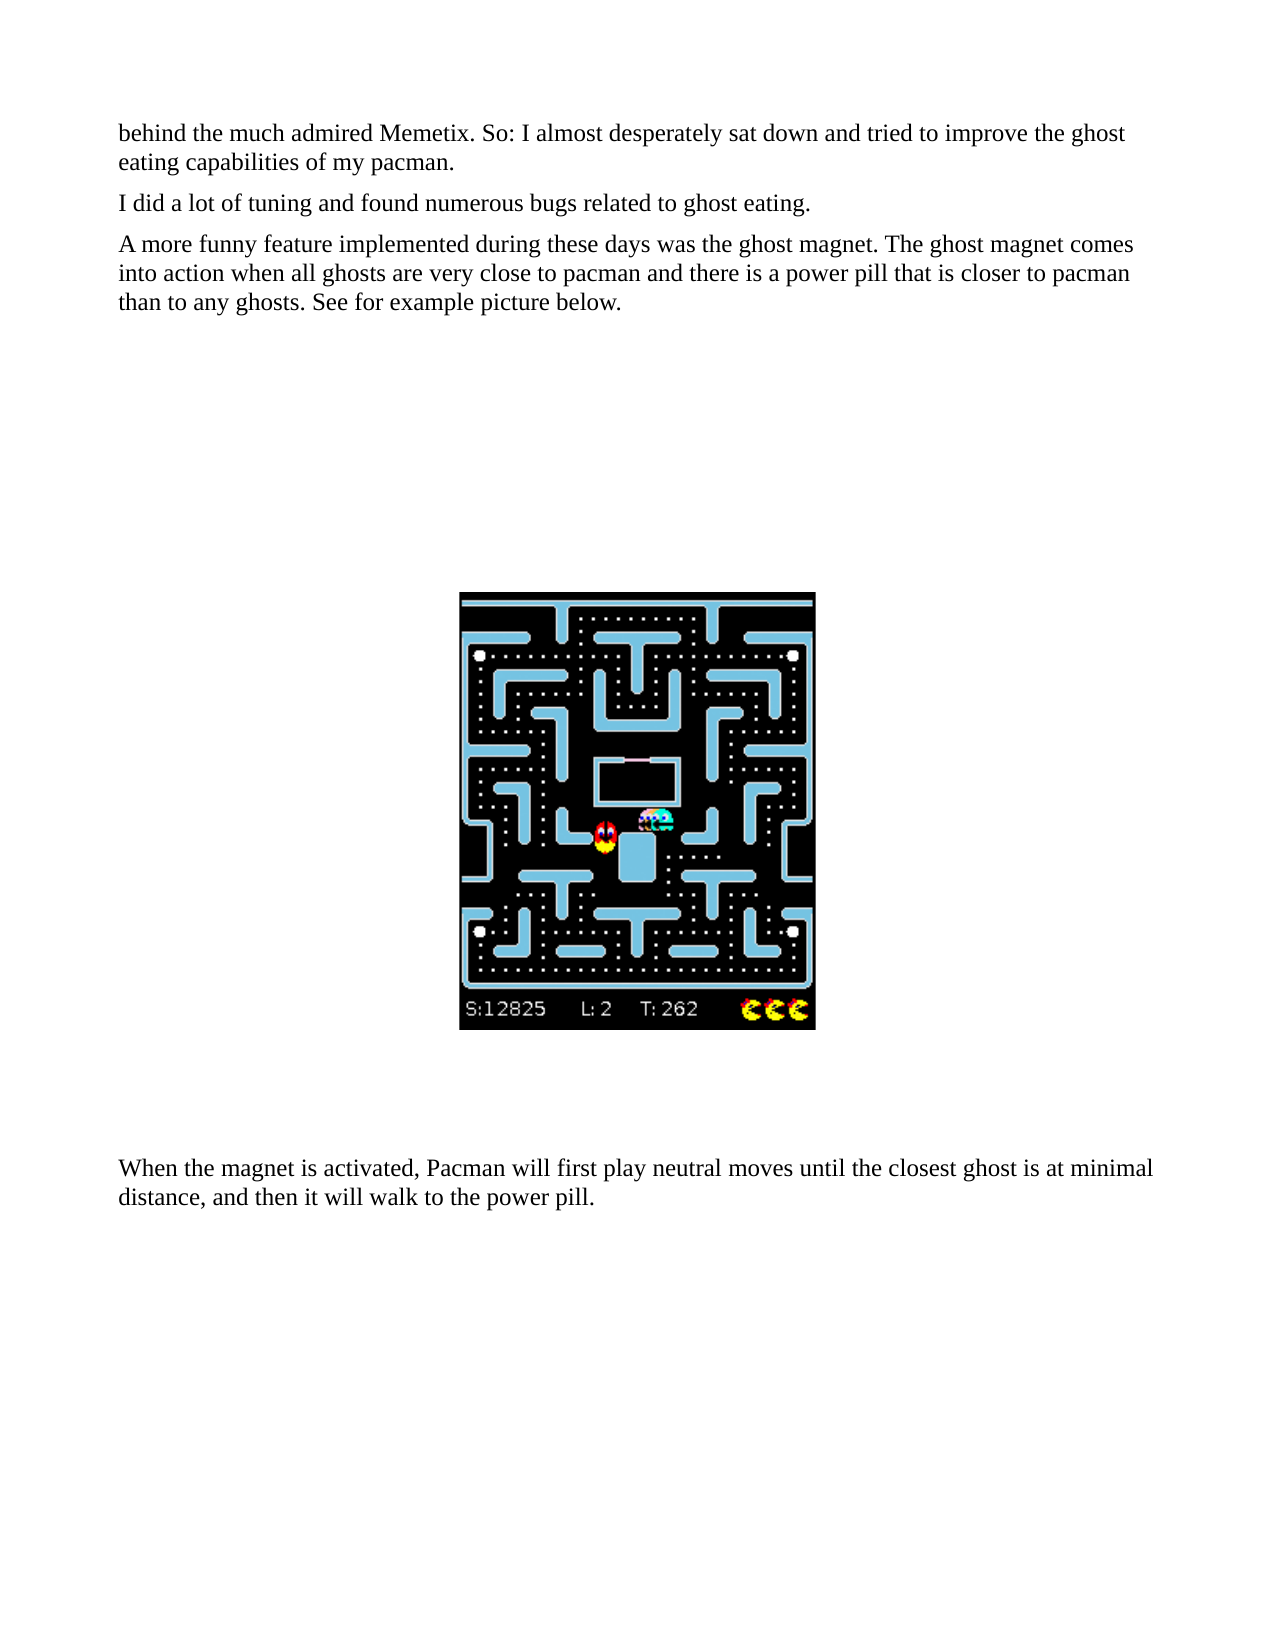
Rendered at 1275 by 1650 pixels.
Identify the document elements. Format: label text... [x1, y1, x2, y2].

text A more funny feature implemented during these days was the ghost magnet. The ghost magnet comes into action when all ghosts are very close to pacman and there is a power pill that is closer to pacman than to any ghosts. See for example picture below. [118, 229, 1157, 316]
picture [459, 592, 816, 1030]
text behind the much admired Memetix. So: I almost desperately sat down and tried to improve the ghost eating capabilities of my pacman. [118, 118, 1157, 176]
text I did a lot of tuning and found numerous bugs related to ghost eating. [118, 188, 1157, 217]
text When the magnet is activated, Pacman will first play neutral moves until the closest ghost is at minimal distance, and then it will walk to the power pill. [118, 1153, 1157, 1211]
